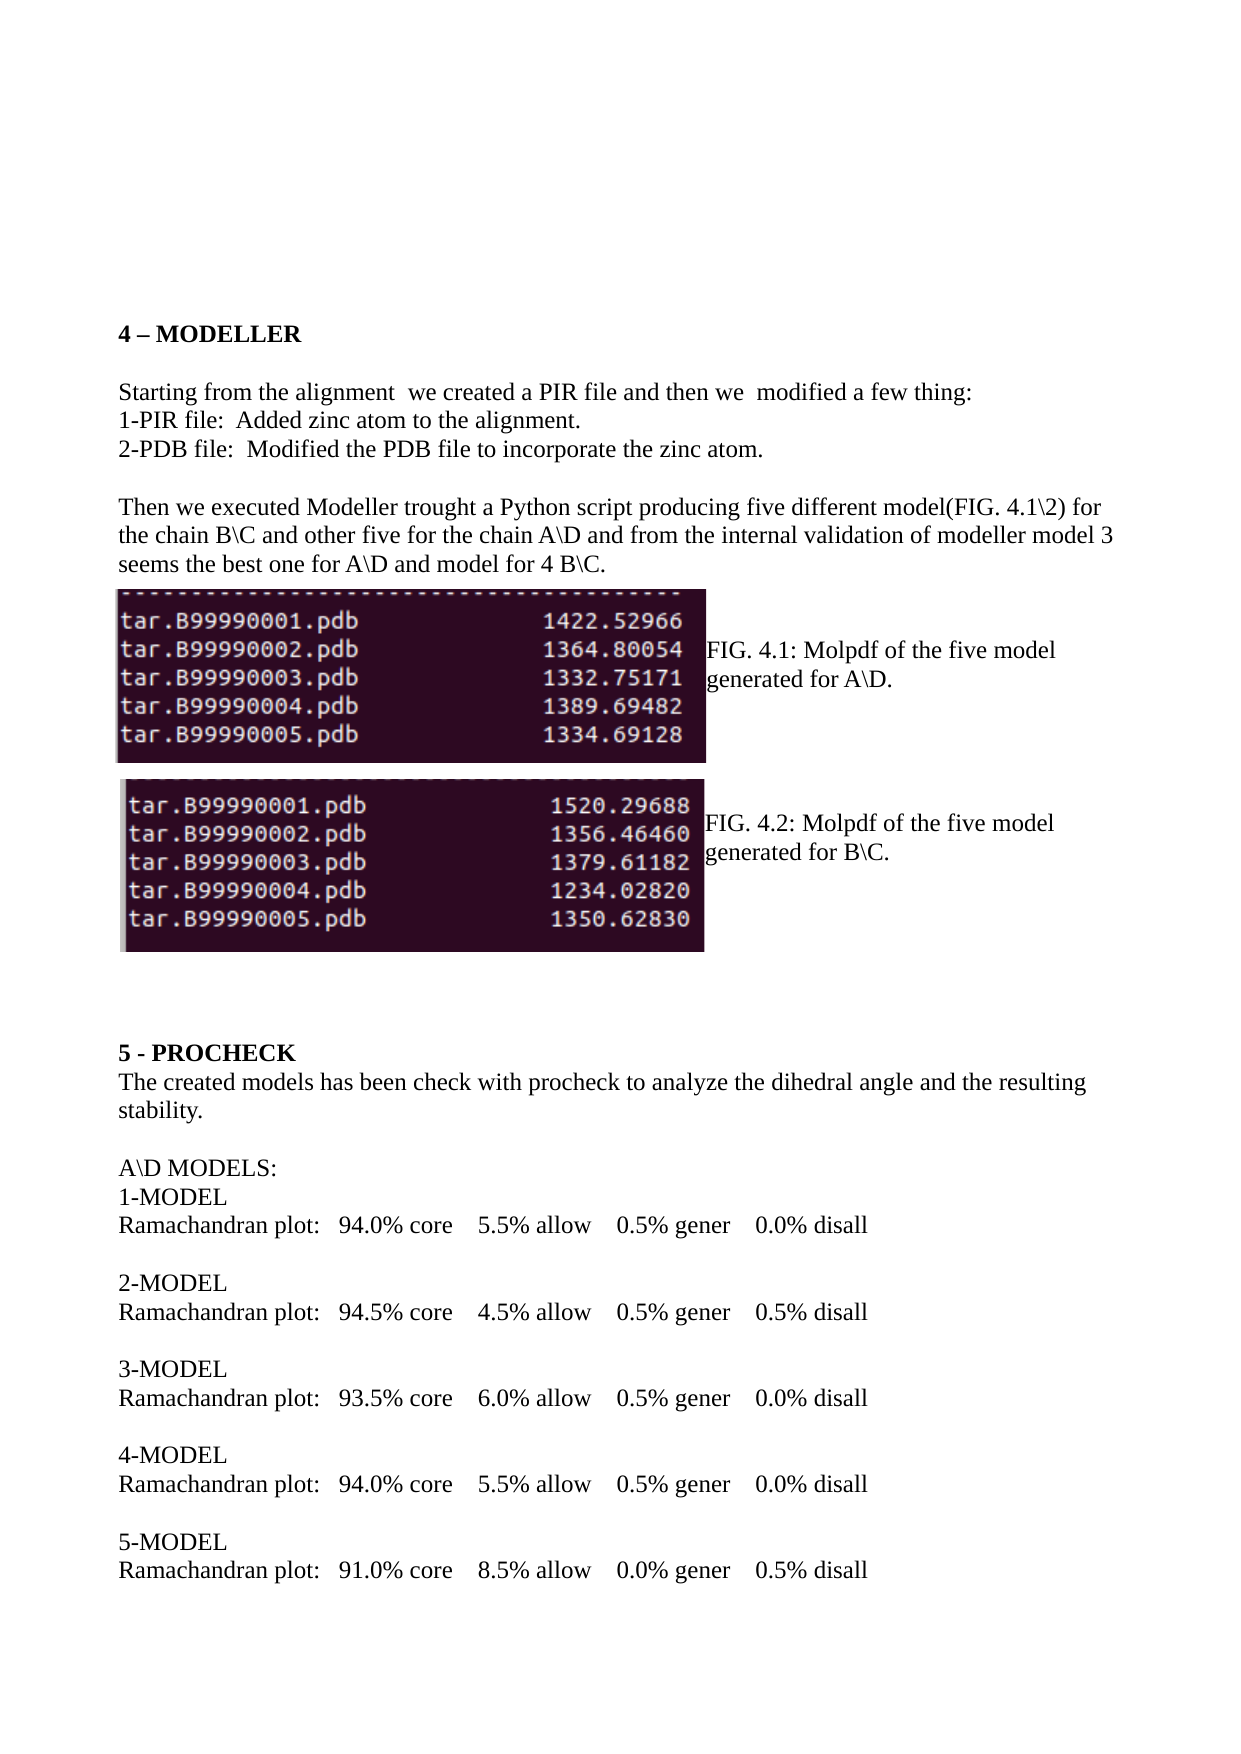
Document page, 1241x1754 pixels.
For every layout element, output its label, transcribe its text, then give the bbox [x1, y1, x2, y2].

text 2-PDB file: Modified the PDB file to incorporate the zinc atom. [118, 434, 1122, 463]
text 2-MODEL [118, 1268, 1122, 1297]
text 4 – MODELLER [118, 319, 1122, 348]
text A\D MODELS: [118, 1153, 1122, 1182]
text Ramachandran plot: 91.0% core 8.5% allow 0.0% gener 0.5% disall [118, 1556, 1122, 1584]
text Ramachandran plot: 93.5% core 6.0% allow 0.5% gener 0.0% disall [118, 1383, 1122, 1412]
text 1-MODEL [118, 1182, 1122, 1211]
text The created models has been check with procheck to analyze the dihedral angle and the resulting stability. [118, 1067, 1122, 1124]
text FIG. 4.2: Molpdf of the five model generated for B\C. [705, 808, 1122, 866]
text Ramachandran plot: 94.0% core 5.5% allow 0.5% gener 0.0% disall [118, 1211, 1122, 1239]
text 5 - PROCHECK [118, 1038, 1122, 1067]
text FIG. 4.1: Molpdf of the five model generated for A\D. [707, 636, 1122, 693]
text Then we executed Modeller trought a Python script producing five different model(FIG. 4.1\2) for the chain B\C and other five for the chain A\D and from the internal validation of modeller model 3 seems the best one for A\D and model for 4 B\C. [118, 492, 1122, 578]
text 1-PIR file: Added zinc atom to the alignment. [118, 406, 1122, 434]
text 3-MODEL [118, 1354, 1122, 1383]
picture [120, 779, 705, 952]
text Starting from the alignment we created a PIR file and then we modified a few thing: [118, 377, 1122, 406]
text 4-MODEL [118, 1441, 1122, 1469]
text Ramachandran plot: 94.5% core 4.5% allow 0.5% gener 0.5% disall [118, 1297, 1122, 1326]
text 5-MODEL [118, 1527, 1122, 1556]
picture [115, 589, 707, 763]
text Ramachandran plot: 94.0% core 5.5% allow 0.5% gener 0.0% disall [118, 1469, 1122, 1498]
